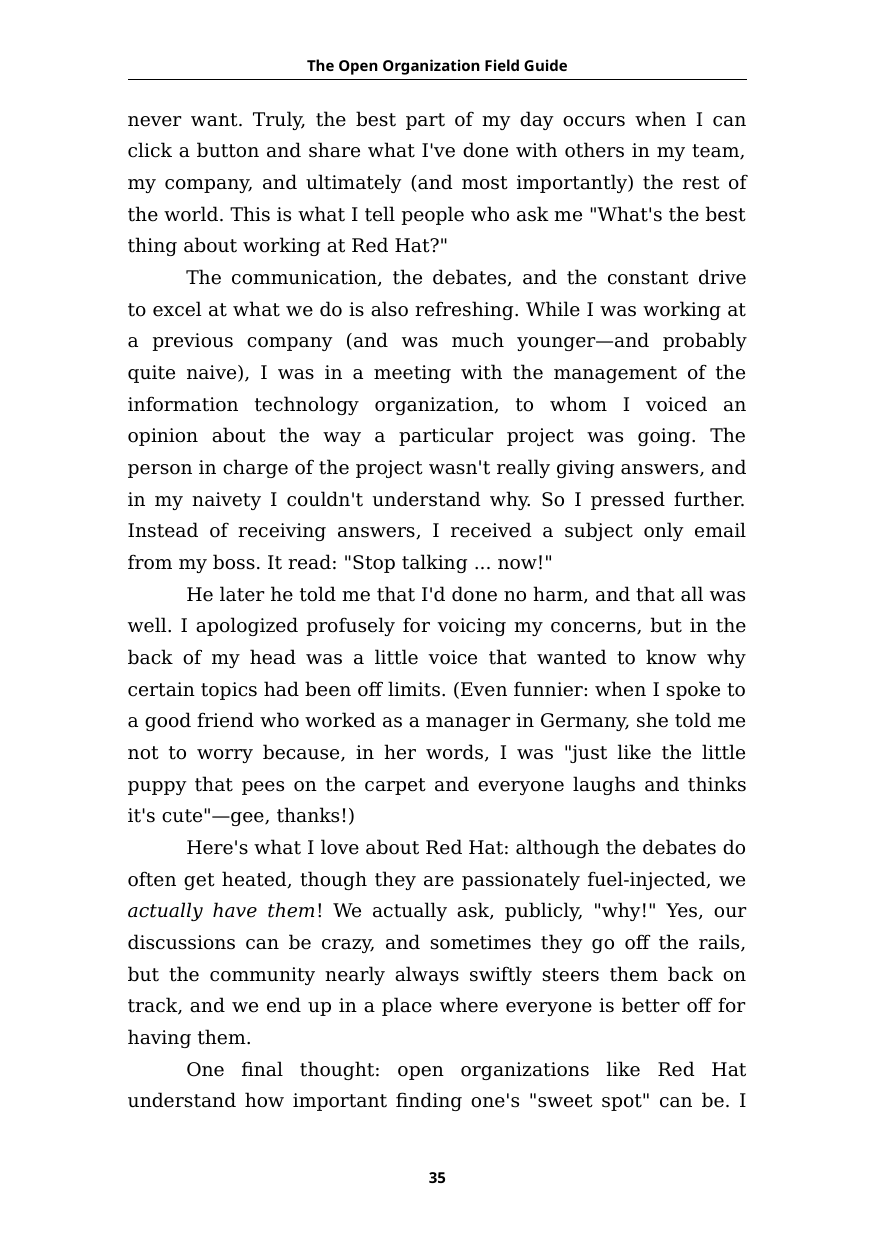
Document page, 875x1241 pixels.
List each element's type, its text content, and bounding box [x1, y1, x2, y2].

text One final thought: open organizations like Red Hat understand how important finding one's "sweet spot" can be. I [127, 1058, 747, 1112]
text He later he told me that I'd done no harm, and that all was well. I apologized profusely for voicing my concerns, but in the back of my head was a little voice that wanted to know why certain topics had been off limits. (Even funnier: when I spoke to a good friend who worked as a manager in Germany, she told me not to worry because, in her words, I was "just like the little puppy that pees on the carpet and everyone laughs and thinks it's cute"—gee, thanks!) [127, 583, 747, 827]
text Here's what I love about Red Hat: although the debates do often get heated, though they are passionately fuel-injected, we actually have them! We actually ask, publicly, "why!" Yes, our discussions can be crazy, and sometimes they go off the rails, but the community nearly always swiftly steers them back on track, and we end up in a place where everyone is better off for having them. [127, 837, 747, 1049]
text never want. Truly, the best part of my day occurs when I can click a button and share what I've done with others in my team, my company, and ultimately (and most importantly) the rest of the world. This is what I tell people who ask me "What's the best thing about working at Red Hat?" [127, 108, 747, 257]
text The communication, the debates, and the constant drive to excel at what we do is also refreshing. While I was working at a previous company (and was much younger—and probably quite naive), I was in a meeting with the management of the information technology organization, to whom I voiced an opinion about the way a particular project was going. The person in charge of the project wasn't really giving answers, and in my naivety I couldn't understand why. So I pressed further. Instead of receiving answers, I received a subject only email from my boss. It read: "Stop talking ... now!" [127, 267, 747, 574]
